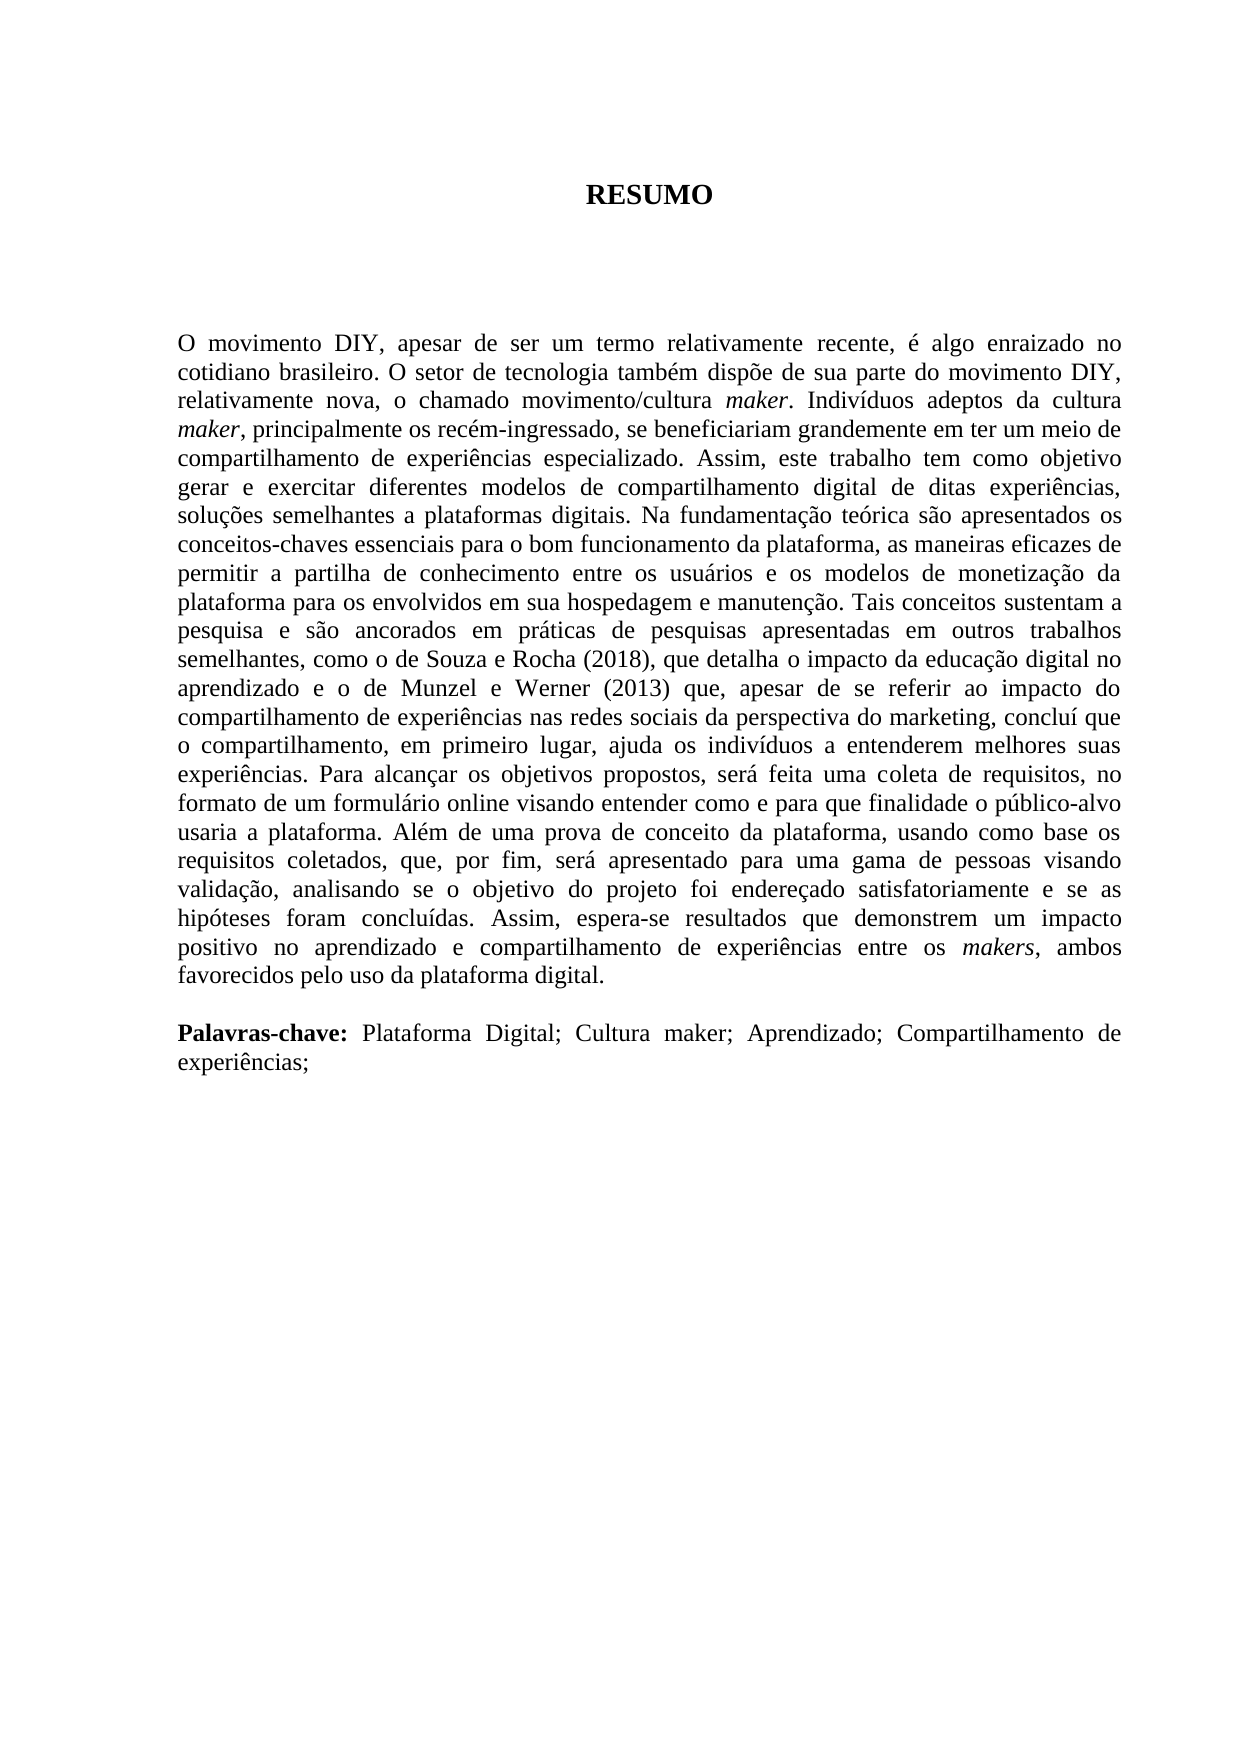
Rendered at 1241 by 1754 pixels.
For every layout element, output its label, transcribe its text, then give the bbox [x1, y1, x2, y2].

text Palavras-chave: Plataforma Digital; Cultura maker; Aprendizado; Compartilhamento de experiências; [177, 1018, 1122, 1076]
text RESUMO [177, 177, 1122, 211]
text O movimento DIY, apesar de ser um termo relativamente recente, é algo enraizado no cotidiano brasileiro. O setor de tecnologia também dispõe de sua parte do movimento DIY, relativamente nova, o chamado movimento/cultura maker. Indivíduos adeptos da cultura maker, principalmente os recém-ingressado, se beneficiariam grandemente em ter um meio de compartilhamento de experiências especializado. Assim, este trabalho tem como objetivo gerar e exercitar diferentes modelos de compartilhamento digital de ditas experiências, soluções semelhantes a plataformas digitais. Na fundamentação teórica são apresentados os conceitos-chaves essenciais para o bom funcionamento da plataforma, as maneiras eficazes de permitir a partilha de conhecimento entre os usuários e os modelos de monetização da plataforma para os envolvidos em sua hospedagem e manutenção. Tais conceitos sustentam a pesquisa e são ancorados em práticas de pesquisas apresentadas em outros trabalhos semelhantes, como o de Souza e Rocha (2018), que detalha o impacto da educação digital no aprendizado e o de Munzel e Werner (2013) que, apesar de se referir ao impacto do compartilhamento de experiências nas redes sociais da perspectiva do marketing, concluí que o compartilhamento, em primeiro lugar, ajuda os indivíduos a entenderem melhores suas experiências. Para alcançar os objetivos propostos, será feita uma coleta de requisitos, no formato de um formulário online visando entender como e para que finalidade o público-alvo usaria a plataforma. Além de uma prova de conceito da plataforma, usando como base os requisitos coletados, que, por fim, será apresentado para uma gama de pessoas visando validação, analisando se o objetivo do projeto foi endereçado satisfatoriamente e se as hipóteses foram concluídas. Assim, espera-se resultados que demonstrem um impacto positivo no aprendizado e compartilhamento de experiências entre os makers, ambos favorecidos pelo uso da plataforma digital. [177, 328, 1122, 989]
